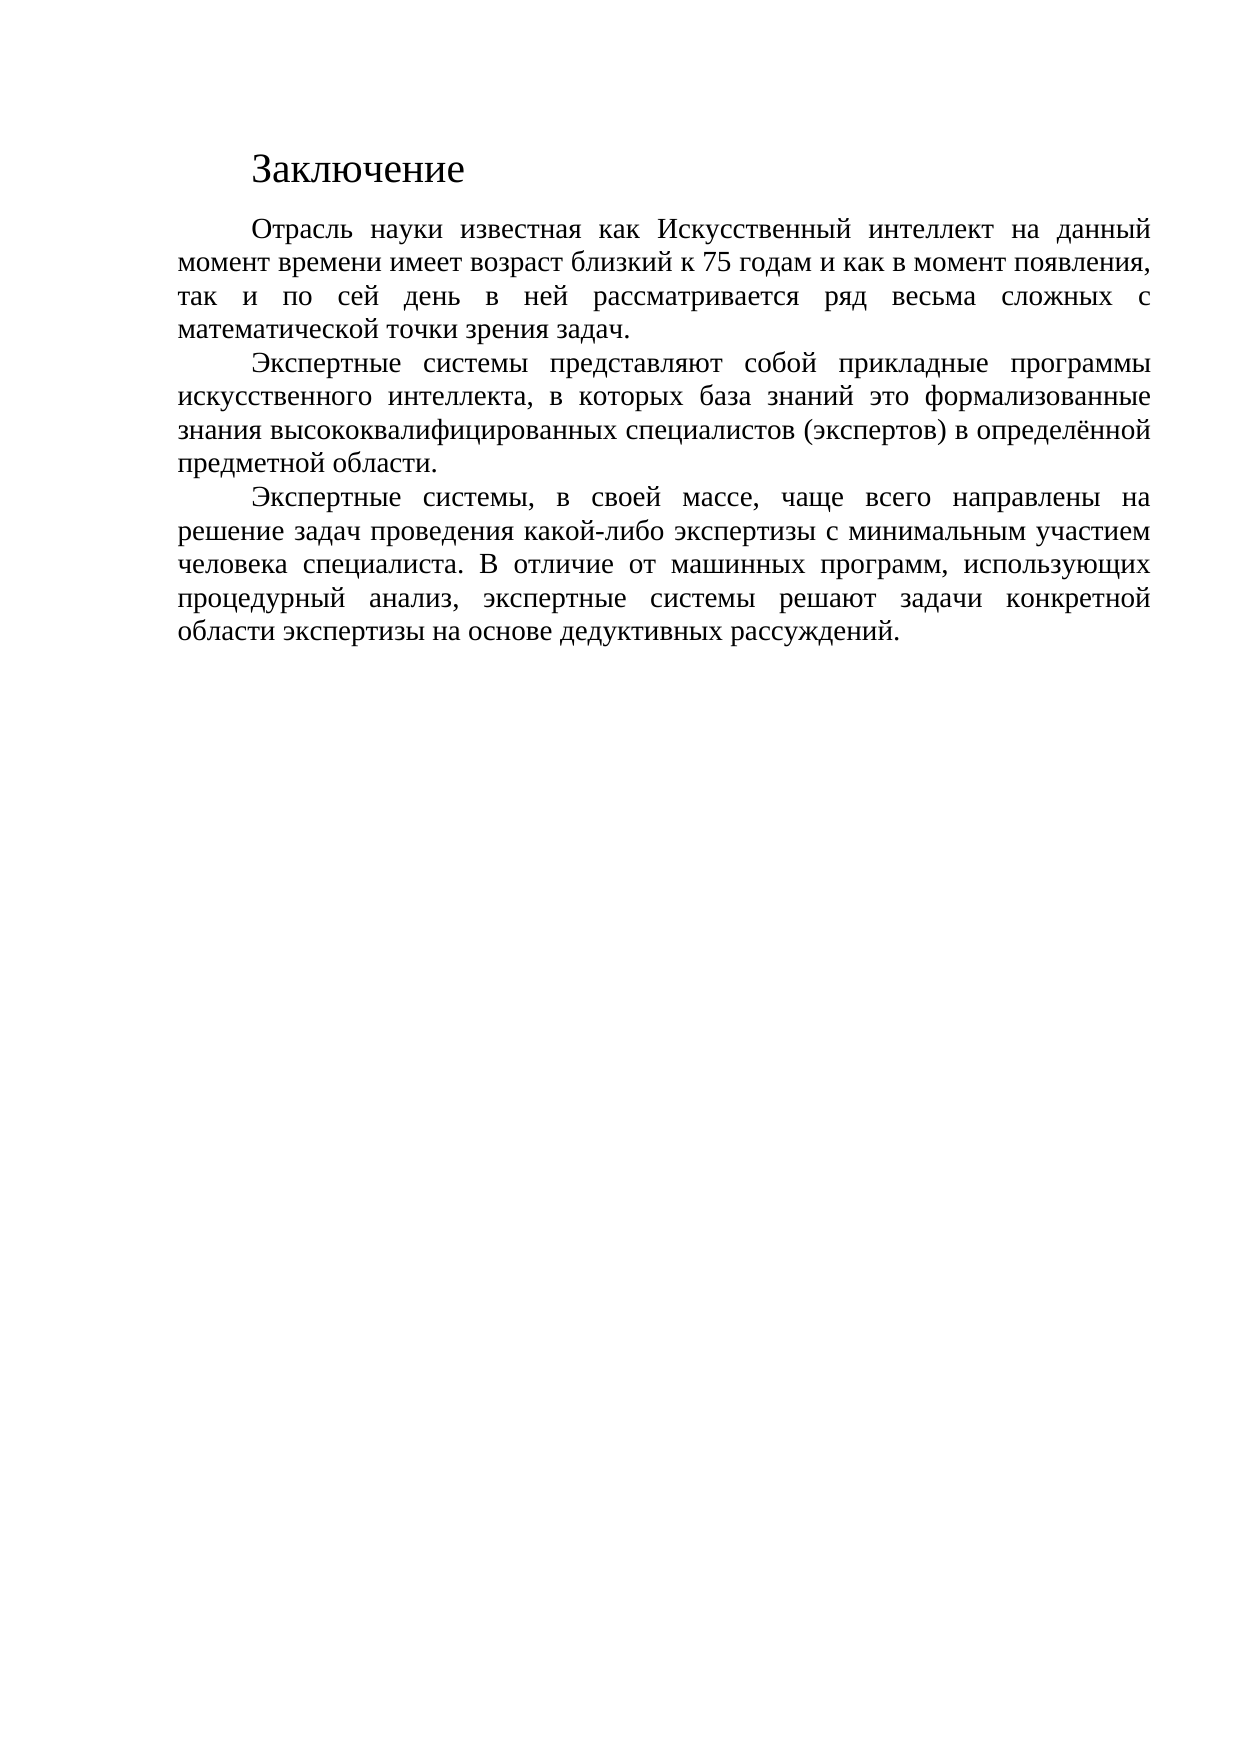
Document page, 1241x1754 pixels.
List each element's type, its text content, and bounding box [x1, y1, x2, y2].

text Экспертные системы, в своей массе, чаще всего направлены на решение задач проведения какой-либо экспертизы с минимальным участием человека специалиста. В отличие от машинных программ, использующих процедурный анализ, экспертные системы решают задачи конкретной области экспертизы на основе дедуктивных рассуждений. [177, 479, 1152, 647]
subtitle Заключение [177, 143, 1152, 191]
text Отрасль науки известная как Искусственный интеллект на данный момент времени имеет возраст близкий к 75 годам и как в момент появления, так и по сей день в ней рассматривается ряд весьма сложных с математической точки зрения задач. [177, 211, 1152, 345]
text Экспертные системы представляют собой прикладные программы искусственного интеллекта, в которых база знаний это формализованные знания высококвалифицированных специалистов (экспертов) в определённой предметной области. [177, 345, 1152, 479]
